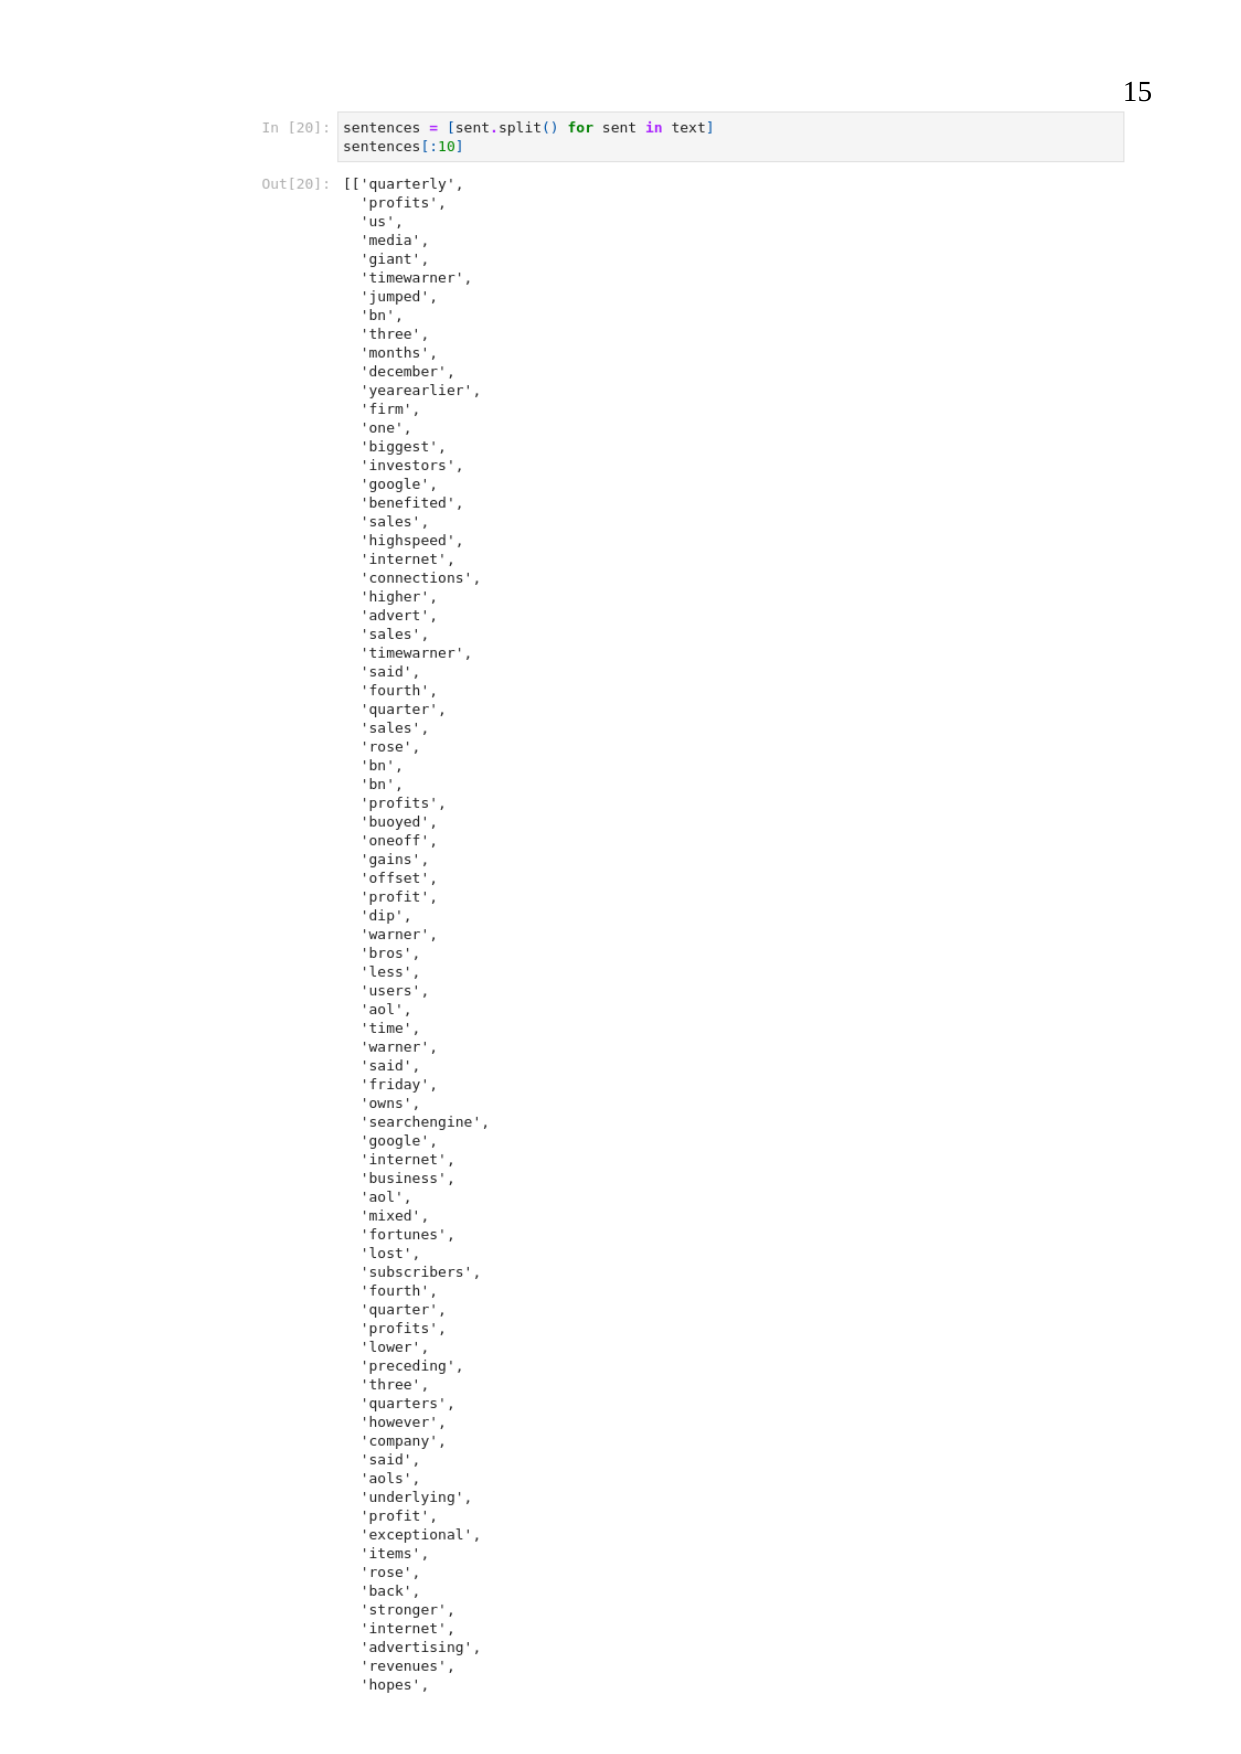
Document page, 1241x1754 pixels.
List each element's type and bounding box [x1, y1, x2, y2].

picture [248, 106, 1130, 1694]
